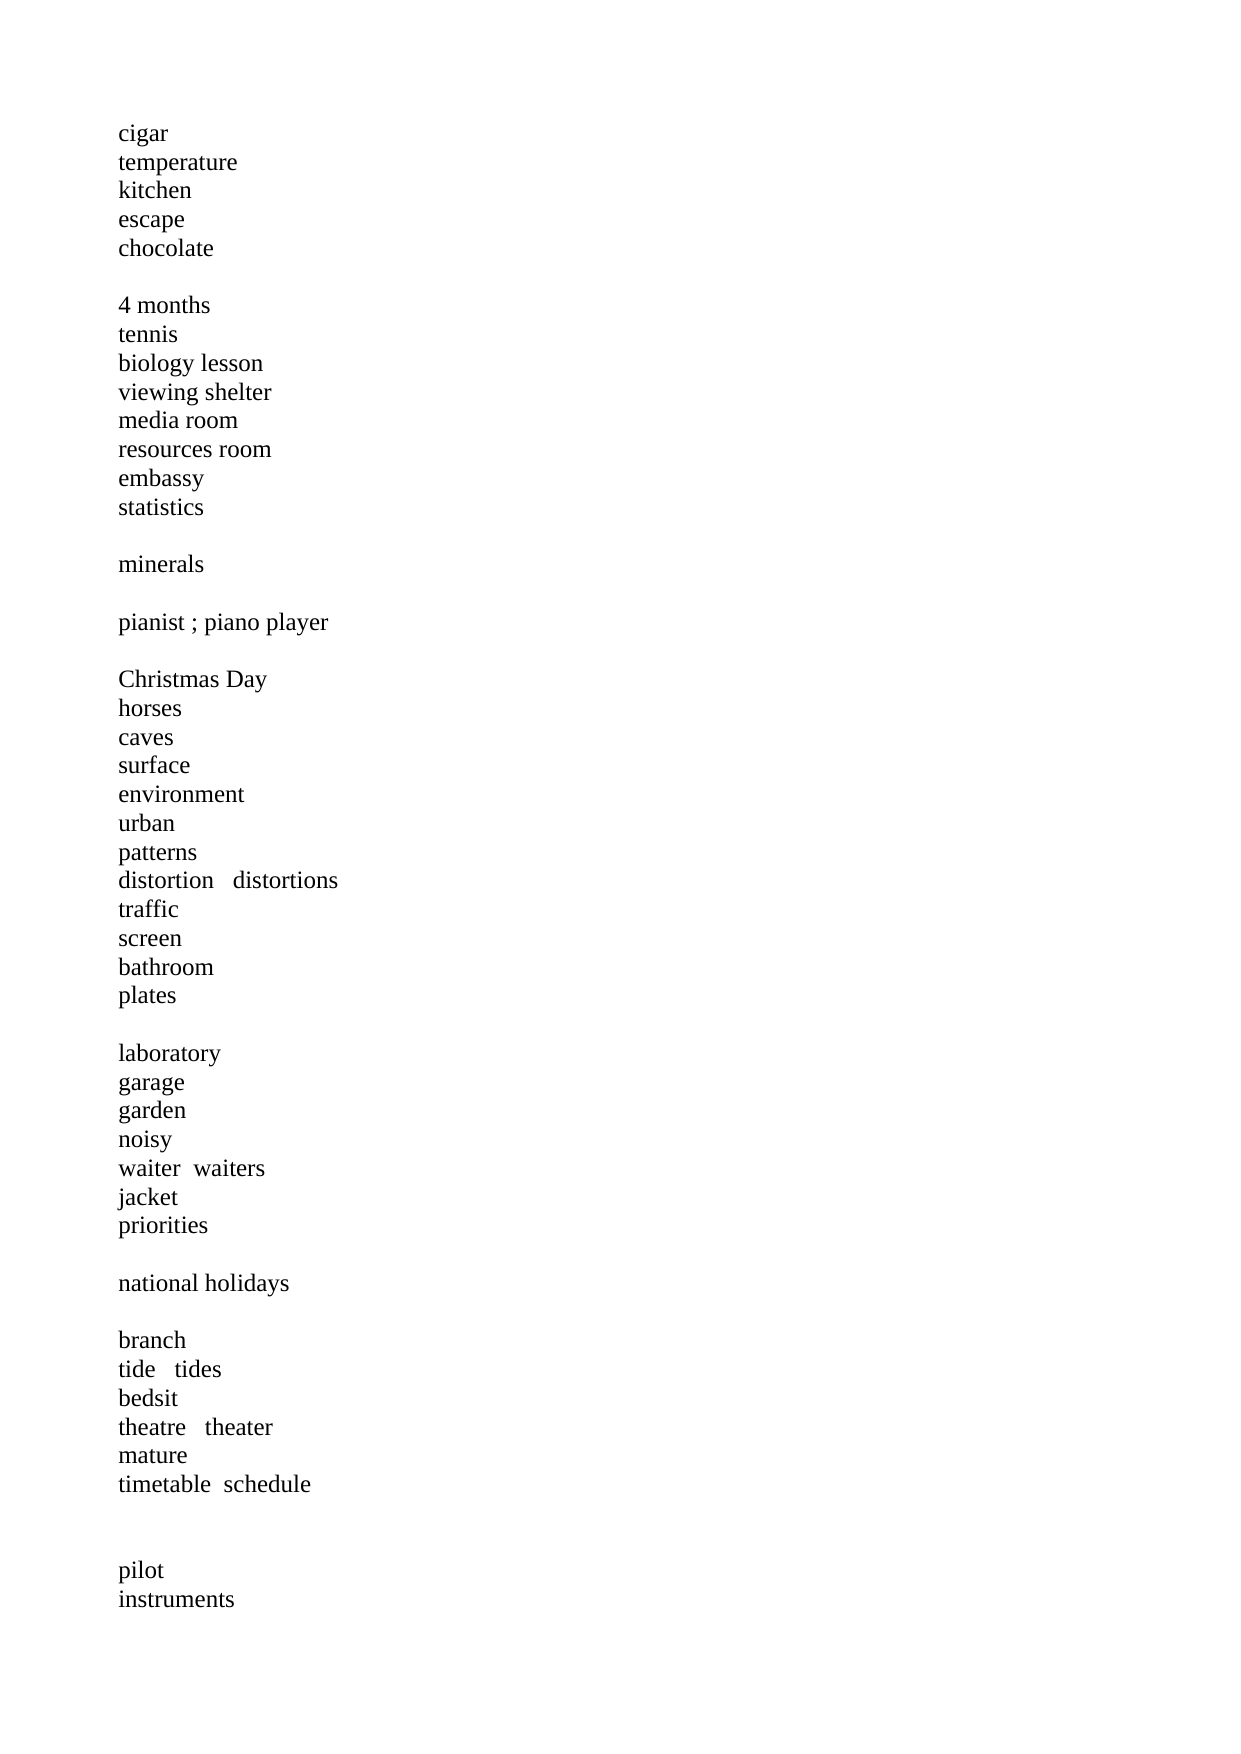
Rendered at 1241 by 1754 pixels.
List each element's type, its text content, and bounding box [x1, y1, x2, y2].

text jacket [118, 1182, 1122, 1211]
text surface [118, 751, 1122, 779]
text distortion distortions [118, 866, 1122, 894]
text priorities [118, 1211, 1122, 1239]
text urban [118, 808, 1122, 837]
text plates [118, 981, 1122, 1009]
text garage [118, 1067, 1122, 1096]
text temperature [118, 147, 1122, 176]
text cigar [118, 118, 1122, 147]
text minerals [118, 549, 1122, 578]
text tennis [118, 319, 1122, 348]
text media room [118, 406, 1122, 434]
text theatre theater [118, 1412, 1122, 1441]
text waiter waiters [118, 1153, 1122, 1182]
text noisy [118, 1124, 1122, 1153]
text statistics [118, 492, 1122, 521]
text laboratory [118, 1038, 1122, 1067]
text national holidays [118, 1268, 1122, 1297]
text chocolate [118, 233, 1122, 262]
text Christmas Day [118, 664, 1122, 693]
text traffic [118, 894, 1122, 923]
text escape [118, 204, 1122, 233]
text mature [118, 1441, 1122, 1469]
text resources room [118, 434, 1122, 463]
text branch [118, 1326, 1122, 1354]
text environment [118, 779, 1122, 808]
text garden [118, 1096, 1122, 1124]
text tide tides [118, 1354, 1122, 1383]
text pilot [118, 1556, 1122, 1584]
text embassy [118, 463, 1122, 492]
text horses [118, 693, 1122, 722]
text instruments [118, 1584, 1122, 1613]
text kitchen [118, 176, 1122, 204]
text pianist ; piano player [118, 607, 1122, 636]
text bathroom [118, 952, 1122, 981]
text caves [118, 722, 1122, 751]
text biology lesson [118, 348, 1122, 377]
text patterns [118, 837, 1122, 866]
text 4 months [118, 291, 1122, 319]
text screen [118, 923, 1122, 952]
text viewing shelter [118, 377, 1122, 406]
text bedsit [118, 1383, 1122, 1412]
text timetable schedule [118, 1469, 1122, 1498]
